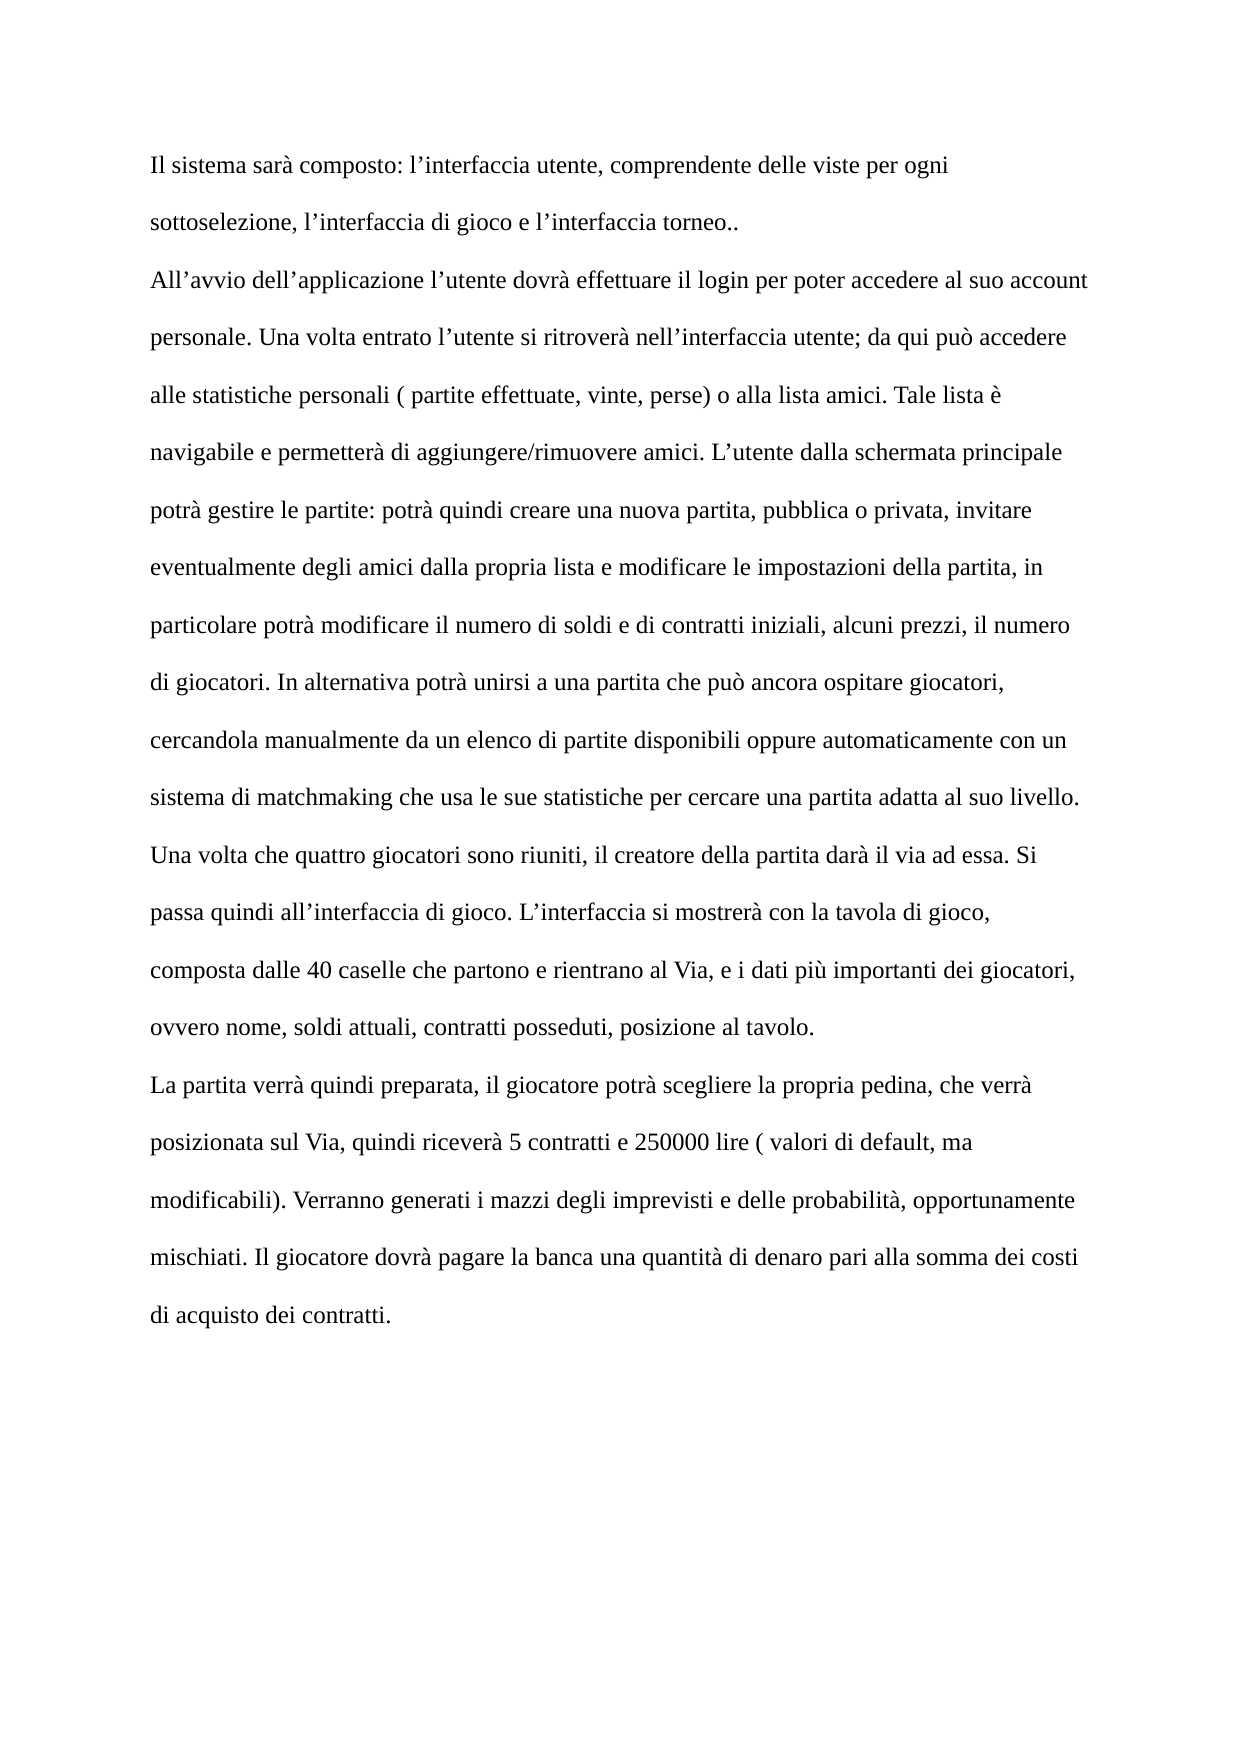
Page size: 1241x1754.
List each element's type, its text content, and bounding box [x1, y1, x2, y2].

text La partita verrà quindi preparata, il giocatore potrà scegliere la propria pedina, che verrà posizionata sul Via, quindi riceverà 5 contratti e 250000 lire ( valori di default, ma modificabili). Verranno generati i mazzi degli imprevisti e delle probabilità, opportunamente mischiati. Il giocatore dovrà pagare la banca una quantità di denaro pari alla somma dei costi di acquisto dei contratti. [150, 1070, 1090, 1329]
text Il sistema sarà composto: l’interfaccia utente, comprendente delle viste per ogni sottoselezione, l’interfaccia di gioco e l’interfaccia torneo.. [150, 150, 1090, 236]
text All’avvio dell’applicazione l’utente dovrà effettuare il login per poter accedere al suo account personale. Una volta entrato l’utente si ritroverà nell’interfaccia utente; da qui può accedere alle statistiche personali ( partite effettuate, vinte, perse) o alla lista amici. Tale lista è navigabile e permetterà di aggiungere/rimuovere amici. L’utente dalla schermata principale potrà gestire le partite: potrà quindi creare una nuova partita, pubblica o privata, invitare eventualmente degli amici dalla propria lista e modificare le impostazioni della partita, in particolare potrà modificare il numero di soldi e di contratti iniziali, alcuni prezzi, il numero di giocatori. In alternativa potrà unirsi a una partita che può ancora ospitare giocatori, cercandola manualmente da un elenco di partite disponibili oppure automaticamente con un sistema di matchmaking che usa le sue statistiche per cercare una partita adatta al suo livello. Una volta che quattro giocatori sono riuniti, il creatore della partita darà il via ad essa. Si passa quindi all’interfaccia di gioco. L’interfaccia si mostrerà con la tavola di gioco, composta dalle 40 caselle che partono e rientrano al Via, e i dati più importanti dei giocatori, ovvero nome, soldi attuali, contratti posseduti, posizione al tavolo. [150, 265, 1090, 1041]
